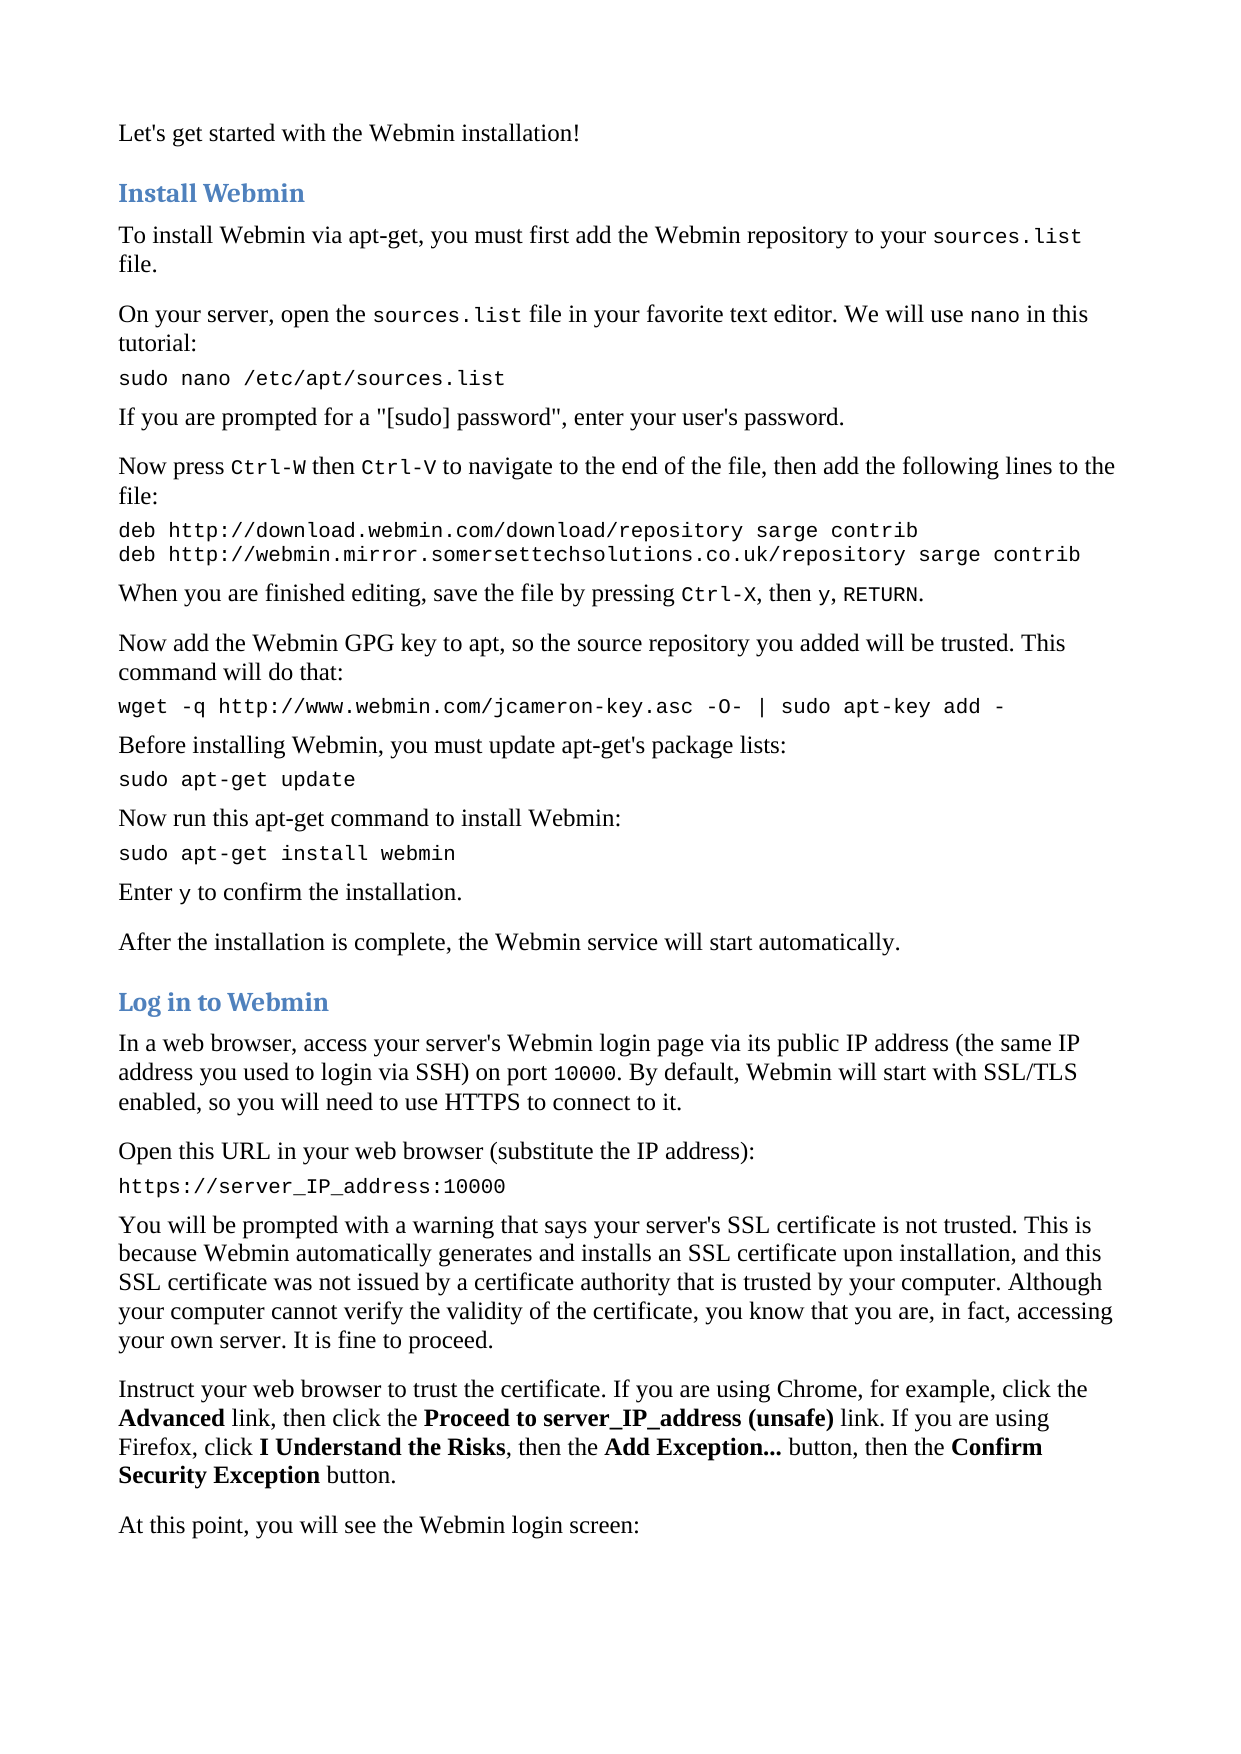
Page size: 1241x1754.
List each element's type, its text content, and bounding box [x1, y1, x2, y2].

text wget -q http://www.webmin.com/jcameron-key.asc -O- | sudo apt-key add - [118, 696, 1122, 720]
text Enter y to confirm the installation. [118, 877, 1122, 906]
text Let's get started with the Webmin installation! [118, 118, 1122, 147]
text Before installing Webmin, you must update apt-get's package lists: [118, 730, 1122, 759]
text On your server, open the sources.list file in your favorite text editor. We will use nano in this tutorial: [118, 299, 1122, 357]
text sudo nano /etc/apt/sources.list [118, 368, 1122, 391]
text Now press Ctrl-W then Ctrl-V to navigate to the end of the file, then add the following lines to the file: [118, 451, 1122, 509]
text deb http://webmin.mirror.somersettechsolutions.co.uk/repository sarge contrib [118, 544, 1122, 567]
text In a web browser, access your server's Webmin login page via its public IP address (the same IP address you used to login via SSH) on port 10000. By default, Webmin will start with SSL/TLS enabled, so you will need to use HTTPS to connect to it. [118, 1028, 1122, 1116]
text deb http://download.webmin.com/download/repository sarge contrib [118, 520, 1122, 544]
text sudo apt-get update [118, 769, 1122, 793]
subtitle Log in to Webmin [118, 987, 1122, 1018]
text Now add the Webmin GPG key to apt, so the source repository you added will be trusted. This command will do that: [118, 628, 1122, 686]
text To install Webmin via apt-get, you must first add the Webmin repository to your sources.list file. [118, 220, 1122, 278]
text Open this URL in your web browser (substitute the IP address): [118, 1136, 1122, 1165]
text You will be prompted with a warning that says your server's SSL certificate is not trusted. This is because Webmin automatically generates and installs an SSL certificate upon installation, and this SSL certificate was not issued by a certificate authority that is trusted by your computer. Although your computer cannot verify the validity of the certificate, you know that you are, in fact, accessing your own server. It is fine to proceed. [118, 1210, 1122, 1353]
text Instruct your web browser to trust the certificate. If you are using Chrome, for example, click the Advanced link, then click the Proceed to server_IP_address (unsafe) link. If you are using Firefox, click I Understand the Risks, then the Add Exception... button, then the Confirm Security Exception button. [118, 1374, 1122, 1489]
text sudo apt-get install webmin [118, 842, 1122, 866]
subtitle Install Webmin [118, 178, 1122, 209]
text Now run this apt-get command to install Webmin: [118, 803, 1122, 832]
text If you are prompted for a "[sudo] password", enter your user's password. [118, 402, 1122, 430]
text https://server_IP_address:10000 [118, 1176, 1122, 1199]
text After the installation is complete, the Webmin service will start automatically. [118, 927, 1122, 956]
text At this point, you will see the Webmin login screen: [118, 1510, 1122, 1539]
text When you are finished editing, save the file by pressing Ctrl-X, then y, RETURN. [118, 578, 1122, 607]
